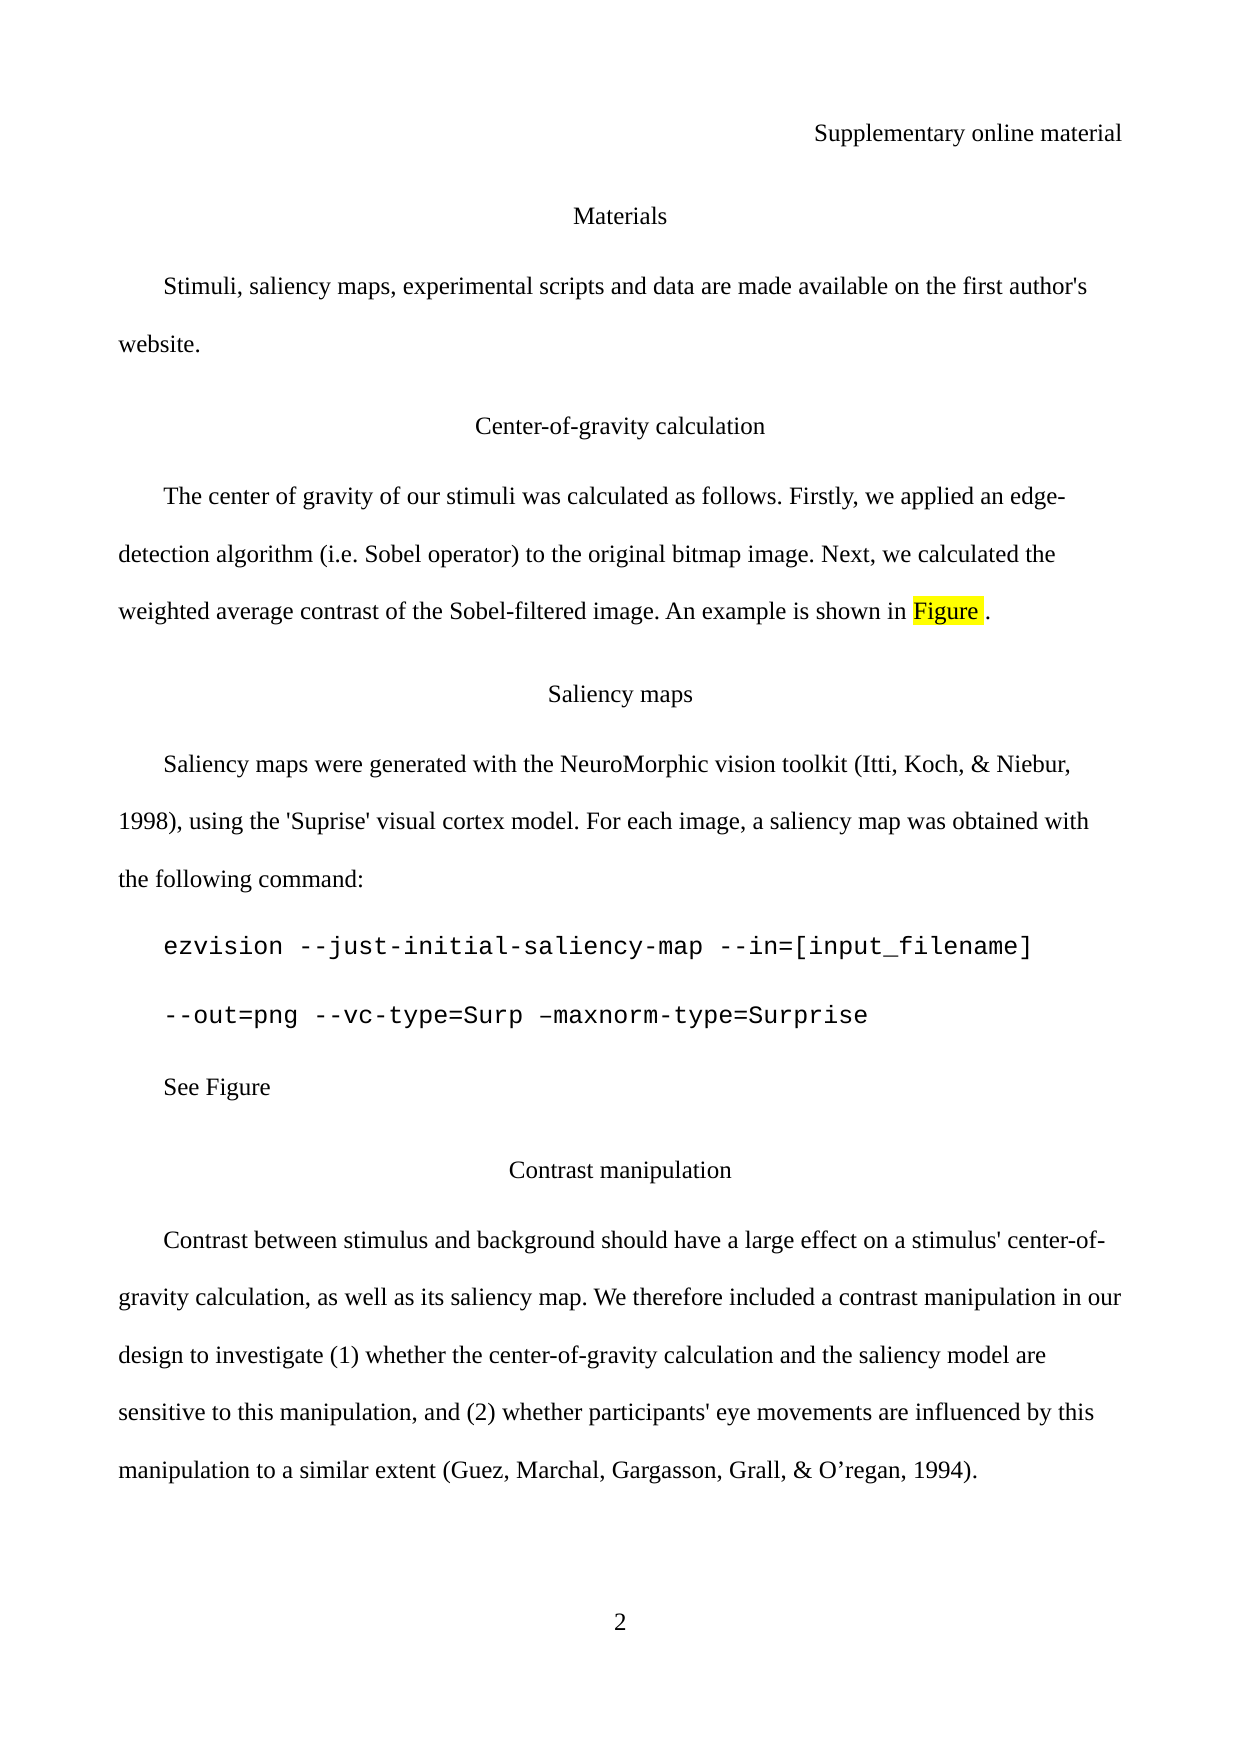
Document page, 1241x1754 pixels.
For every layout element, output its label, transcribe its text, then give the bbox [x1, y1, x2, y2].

subtitle Center-of-gravity calculation [118, 411, 1122, 440]
subtitle Contrast manipulation [118, 1155, 1122, 1183]
text --out=png --vc-type=Surp –maxnorm-type=Surprise [118, 1003, 1122, 1031]
text See Figure [118, 1072, 1122, 1101]
text Saliency maps were generated with the NeuroMorphic vision toolkit (Itti, Koch, & Niebur, 1998), using the 'Suprise' visual cortex model. For each image, a saliency map was obtained with the following command: [118, 749, 1122, 893]
text ezvision --just-initial-saliency-map --in=[input_filename] [118, 934, 1122, 962]
text Stimuli, saliency maps, experimental scripts and data are made available on the first author's website. [118, 271, 1122, 358]
subtitle Materials [118, 201, 1122, 230]
subtitle Saliency maps [118, 679, 1122, 708]
text Contrast between stimulus and background should have a large effect on a stimulus' center-of-gravity calculation, as well as its saliency map. We therefore included a contrast manipulation in our design to investigate (1) whether the center-of-gravity calculation and the saliency model are sensitive to this manipulation, and (2) whether participants' eye movements are influenced by this manipulation to a similar extent (Guez, Marchal, Gargasson, Grall, & O’regan, 1994). [118, 1225, 1122, 1483]
text The center of gravity of our stimuli was calculated as follows. Firstly, we applied an edge-detection algorithm (i.e. Sobel operator) to the original bitmap image. Next, we calculated the weighted average contrast of the Sobel-filtered image. An example is shown in Figure . [118, 481, 1122, 625]
